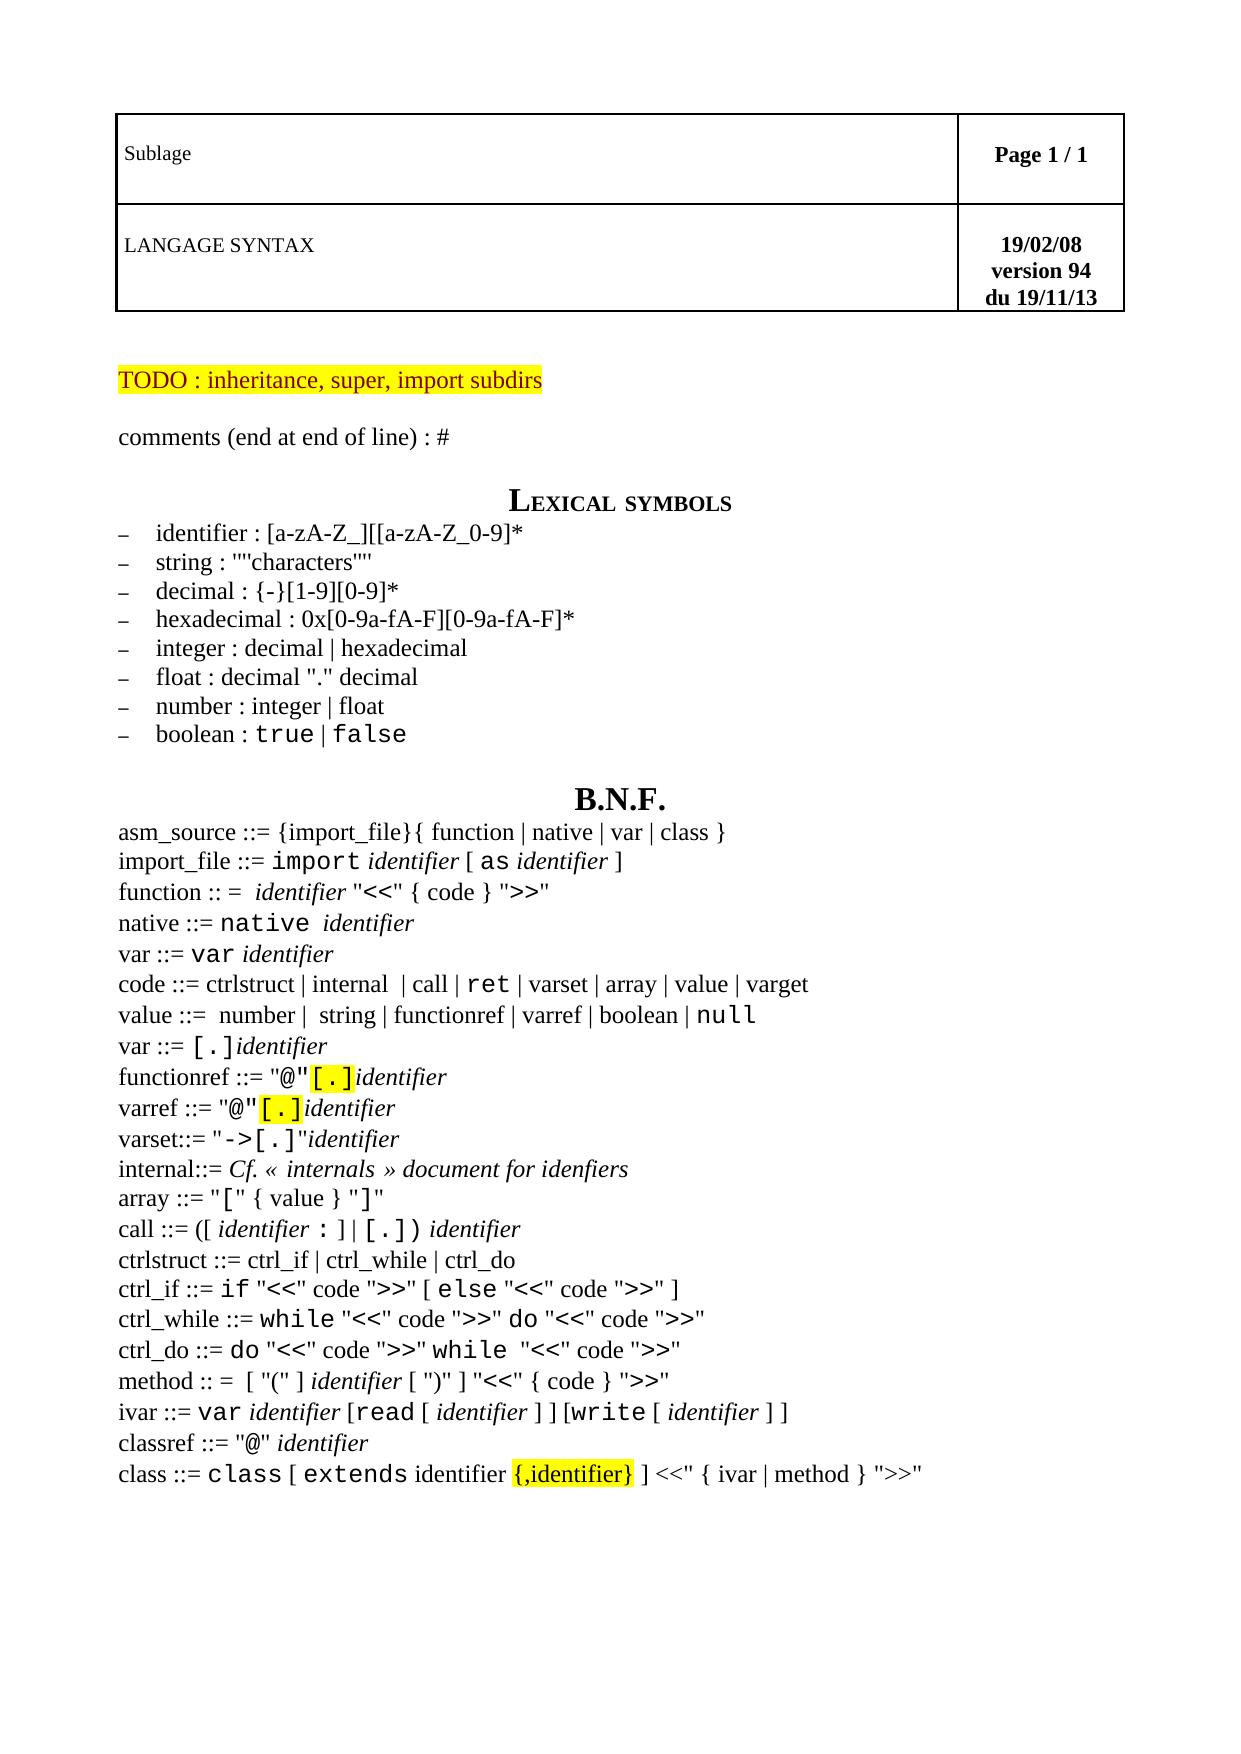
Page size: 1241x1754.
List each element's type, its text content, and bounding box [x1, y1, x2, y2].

text value ::= number | string | functionref | varref | boolean | null [118, 1000, 1122, 1031]
text varref ::= "@"[.]identifier [118, 1093, 1122, 1124]
text var ::= var identifier [118, 939, 1122, 969]
text comments (end at end of line) : # [118, 422, 1122, 451]
text class ::= class [ extends identifier {,identifier} ] <<" { ivar | method } ">>" [118, 1459, 1122, 1489]
text array ::= "[" { value } "]" [118, 1183, 1122, 1214]
list float : decimal "." decimal [118, 662, 1122, 691]
text functionref ::= "@"[.]identifier [118, 1062, 1122, 1093]
list hexadecimal : 0x[0-9a-fA-F][0-9a-fA-F]* [118, 604, 1122, 633]
text native ::= native identifier [118, 908, 1122, 939]
text ctrlstruct ::= ctrl_if | ctrl_while | ctrl_do [118, 1245, 1122, 1274]
list number : integer | float [118, 691, 1122, 719]
text call ::= ([ identifier : ] | [.]) identifier [118, 1214, 1122, 1245]
text internal::= Cf. « internals » document for idenfiers [118, 1154, 1122, 1183]
list string : '"'characters'"' [118, 547, 1122, 576]
text function :: = identifier "<<" { code } ">>" [118, 877, 1122, 908]
list boolean : true | false [118, 719, 1122, 750]
text classref ::= "@" identifier [118, 1428, 1122, 1459]
list decimal : {-}[1-9][0-9]* [118, 576, 1122, 604]
subtitle B.N.F. [118, 779, 1122, 817]
text asm_source ::= {import_file}{ function | native | var | class } [118, 817, 1122, 846]
list identifier : [a-zA-Z_][[a-zA-Z_0-9]* [118, 518, 1122, 547]
text code ::= ctrlstruct | internal | call | ret | varset | array | value | varget [118, 969, 1122, 1000]
list integer : decimal | hexadecimal [118, 633, 1122, 662]
text TODO : inheritance, super, import subdirs [118, 365, 1122, 394]
text method :: = [ "(" ] identifier [ ")" ] "<<" { code } ">>" [118, 1366, 1122, 1397]
text ctrl_if ::= if "<<" code ">>" [ else "<<" code ">>" ] [118, 1274, 1122, 1304]
text ivar ::= var identifier [read [ identifier ] ] [write [ identifier ] ] [118, 1397, 1122, 1428]
text import_file ::= import identifier [ as identifier ] [118, 846, 1122, 877]
text ctrl_while ::= while "<<" code ">>" do "<<" code ">>" [118, 1304, 1122, 1335]
text ctrl_do ::= do "<<" code ">>" while "<<" code ">>" [118, 1335, 1122, 1366]
text varset::= "->[.]"identifier [118, 1124, 1122, 1154]
subtitle Lexical symbols [118, 480, 1122, 518]
text var ::= [.]identifier [118, 1031, 1122, 1062]
